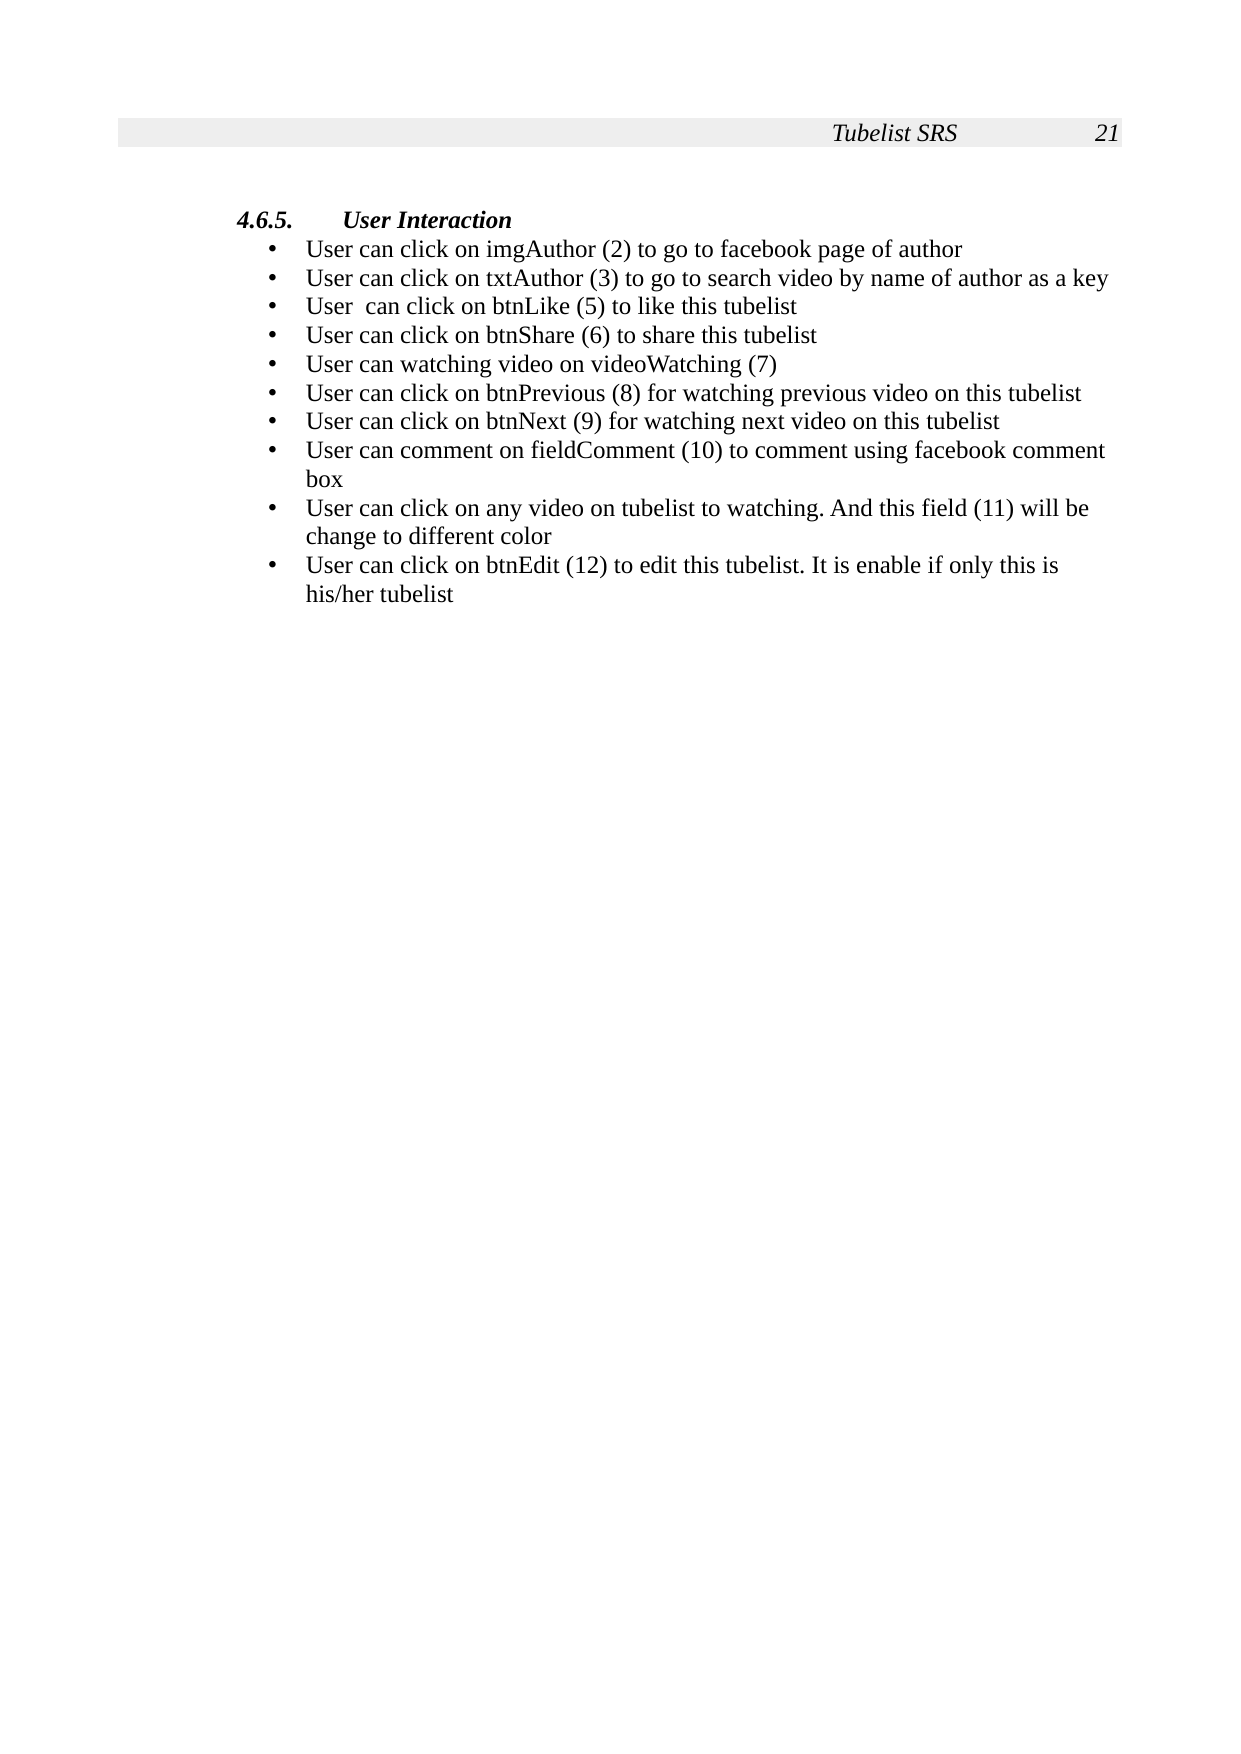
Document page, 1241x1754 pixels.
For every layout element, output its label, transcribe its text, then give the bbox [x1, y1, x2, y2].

list User can click on imgAuthor (2) to go to facebook page of author [268, 234, 1122, 263]
list User can click on btnShare (6) to share this tubelist [268, 320, 1122, 349]
list User can click on btnLike (5) to like this tubelist [268, 291, 1122, 320]
list User can comment on fieldComment (10) to comment using facebook comment box [268, 435, 1122, 493]
list User can click on btnEdit (12) to edit this tubelist. It is enable if only this is his/her tubelist [268, 550, 1122, 608]
list User can click on txtAuthor (3) to go to search video by name of author as a key [268, 263, 1122, 291]
list User can watching video on videoWatching (7) [268, 349, 1122, 378]
list User can click on any video on tubelist to watching. And this field (11) will be change to different color [268, 493, 1122, 550]
list User Interaction [231, 205, 1122, 234]
list User can click on btnPrevious (8) for watching previous video on this tubelist [268, 378, 1122, 406]
list User can click on btnNext (9) for watching next video on this tubelist [268, 406, 1122, 435]
